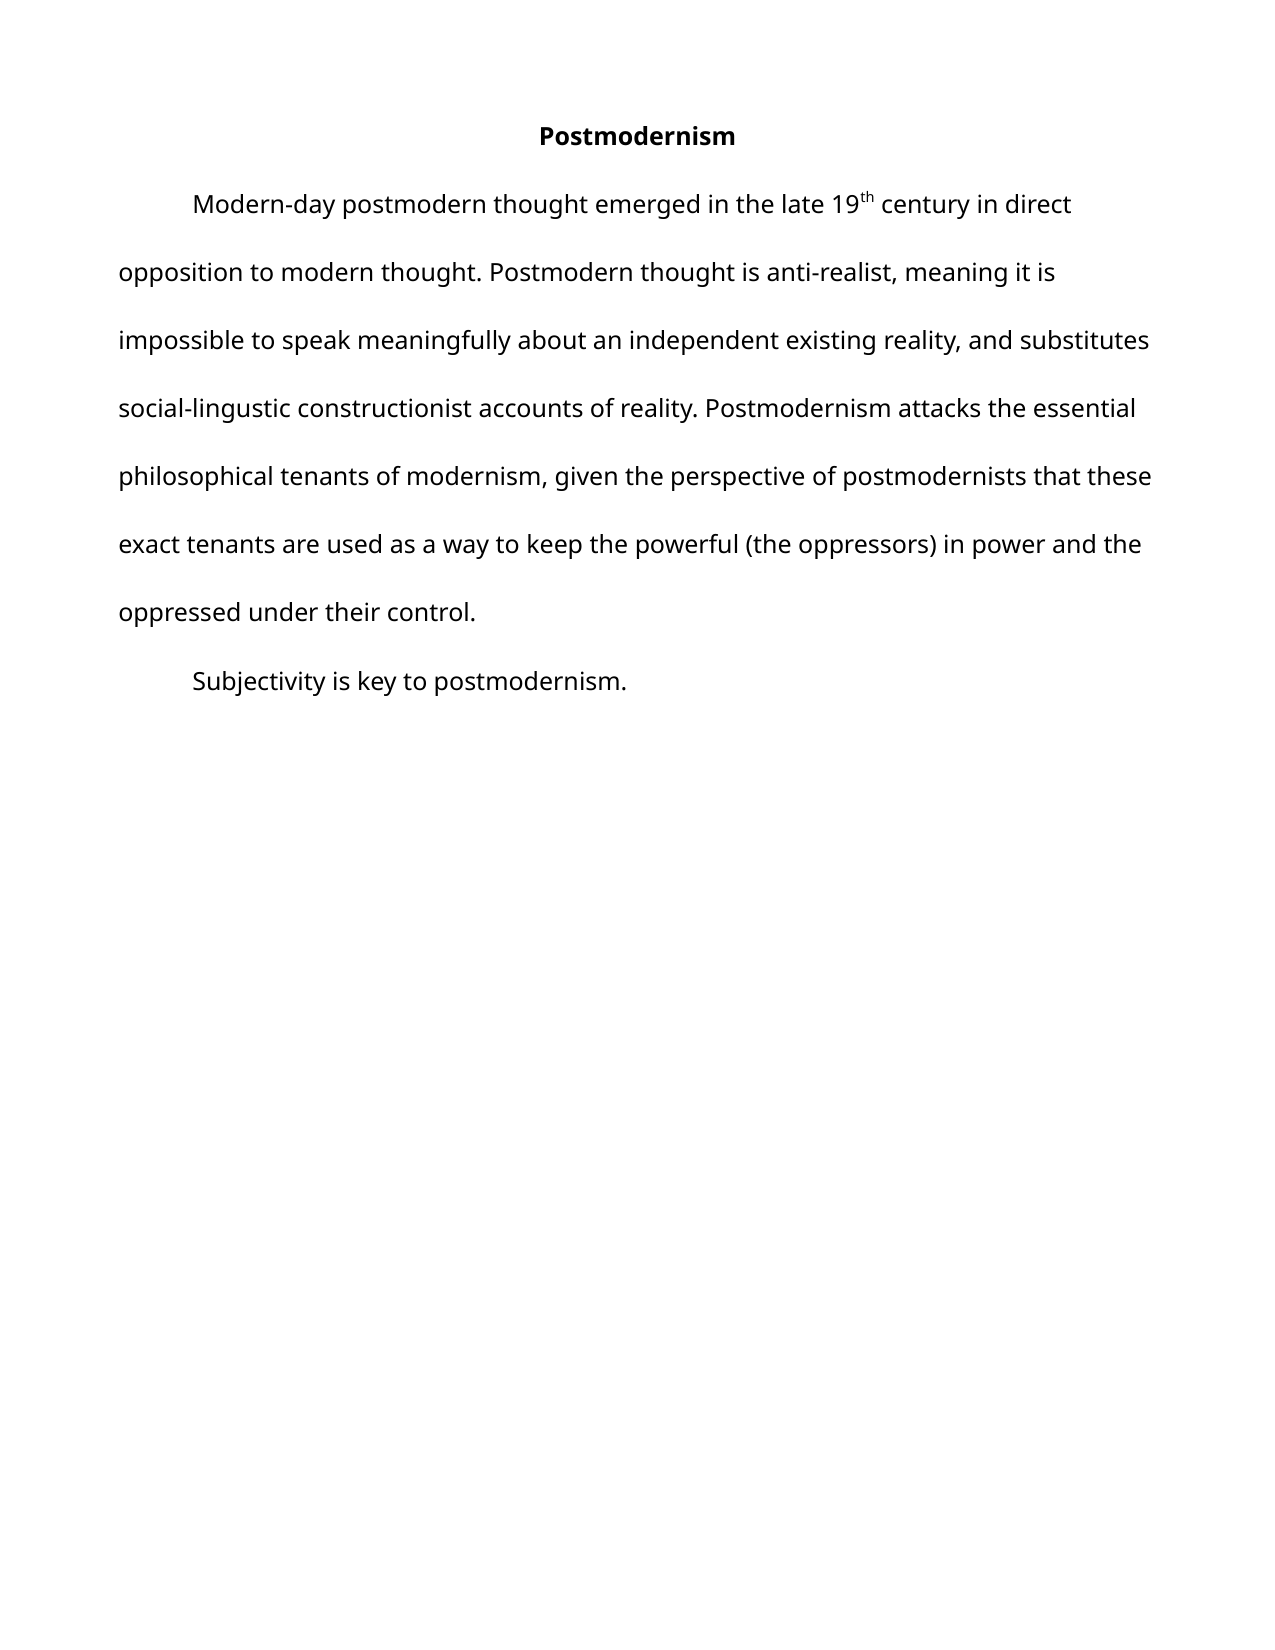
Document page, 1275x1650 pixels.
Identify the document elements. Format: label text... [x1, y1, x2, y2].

text Modern-day postmodern thought emerged in the late 19th century in direct opposition to modern thought. Postmodern thought is anti-realist, meaning it is impossible to speak meaningfully about an independent existing reality, and substitutes social-lingustic constructionist accounts of reality. Postmodernism attacks the essential philosophical tenants of modernism, given the perspective of postmodernists that these exact tenants are used as a way to keep the powerful (the oppressors) in power and the oppressed under their control. [118, 186, 1157, 629]
text Subjectivity is key to postmodernism. [118, 663, 1157, 697]
text Postmodernism [118, 118, 1157, 152]
